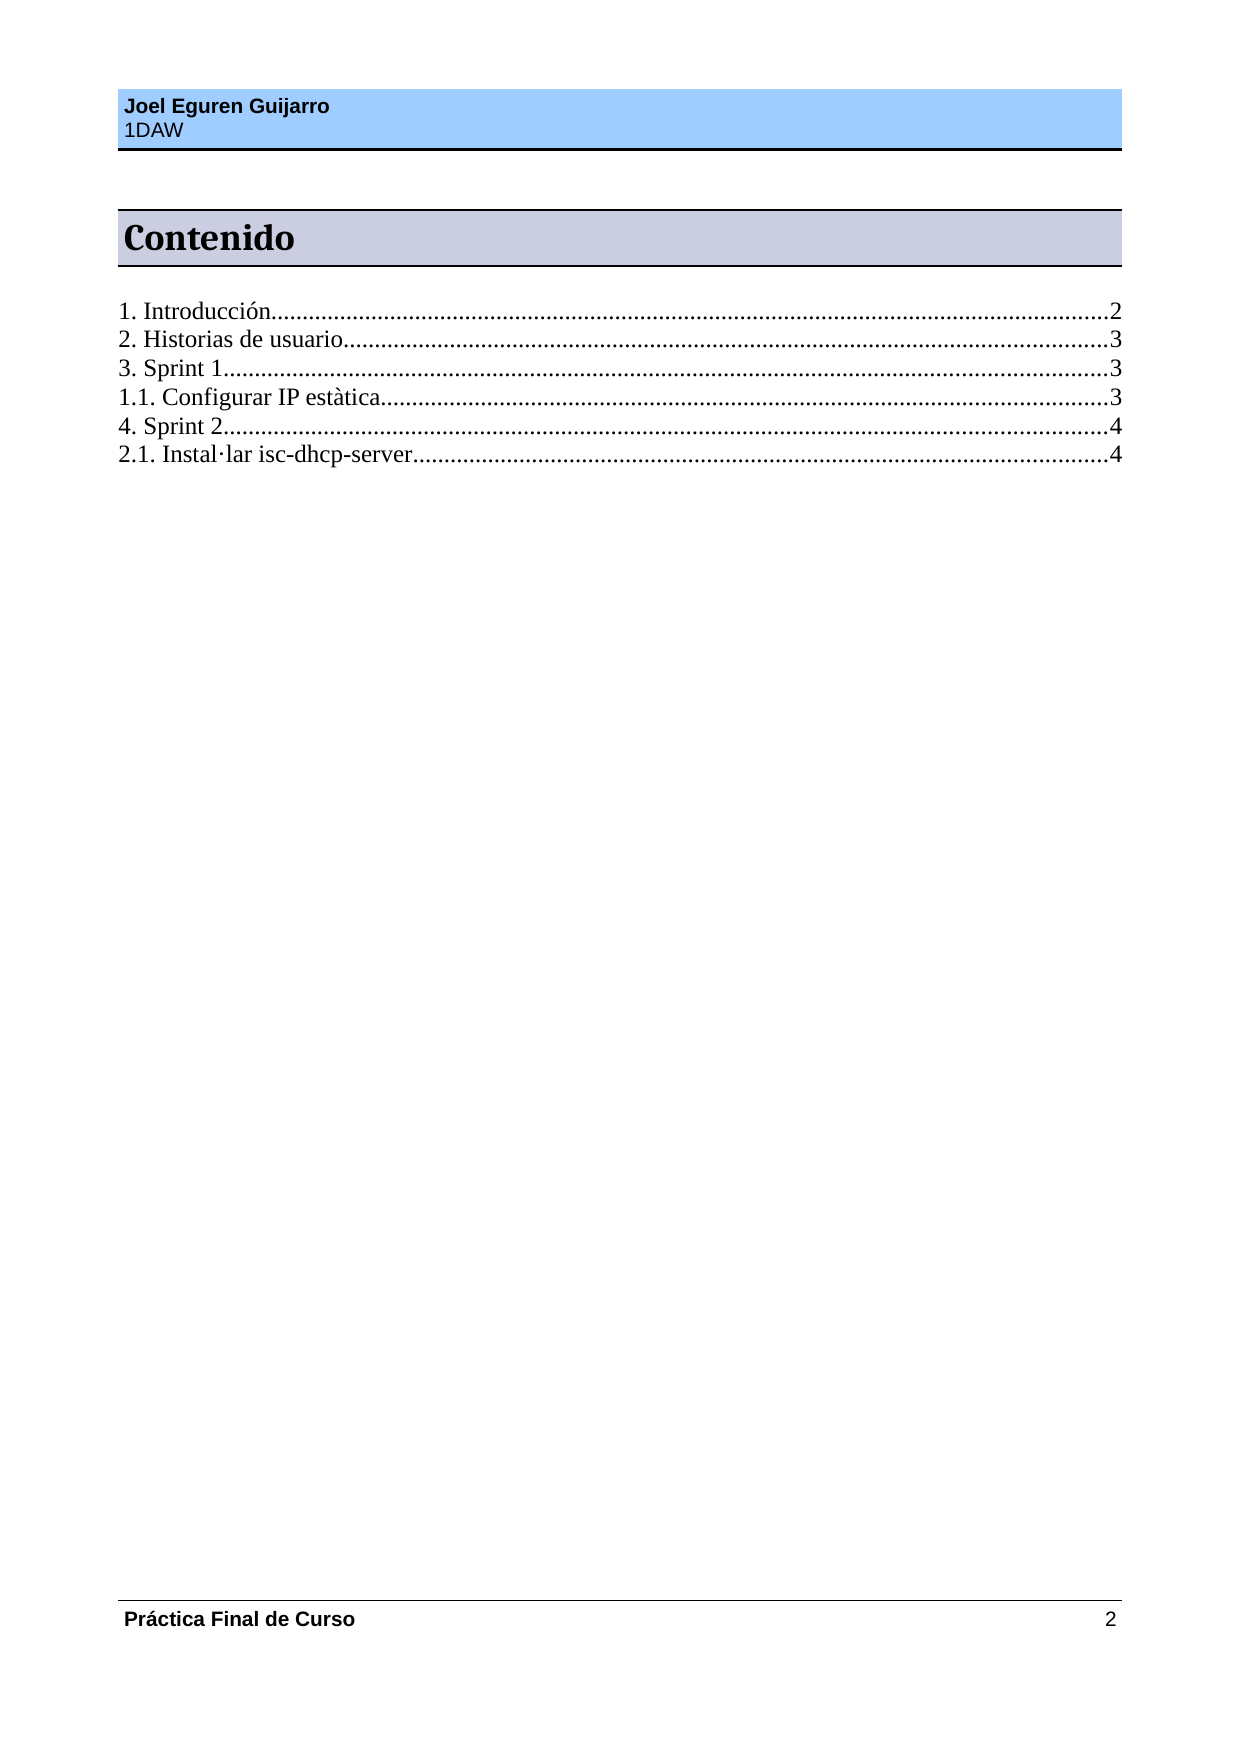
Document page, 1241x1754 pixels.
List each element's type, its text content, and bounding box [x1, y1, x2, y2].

text 2. Historias de usuario 3 [118, 324, 1122, 353]
text 1.1. Configurar IP estàtica 3 [118, 382, 1122, 411]
text 2.1. Instal·lar isc-dhcp-server 4 [118, 439, 1122, 468]
text 3. Sprint 1 3 [118, 353, 1122, 382]
text 4. Sprint 2 4 [118, 411, 1122, 439]
text 1. Introducción 2 [118, 296, 1122, 324]
table_header Contenido [118, 211, 1122, 265]
